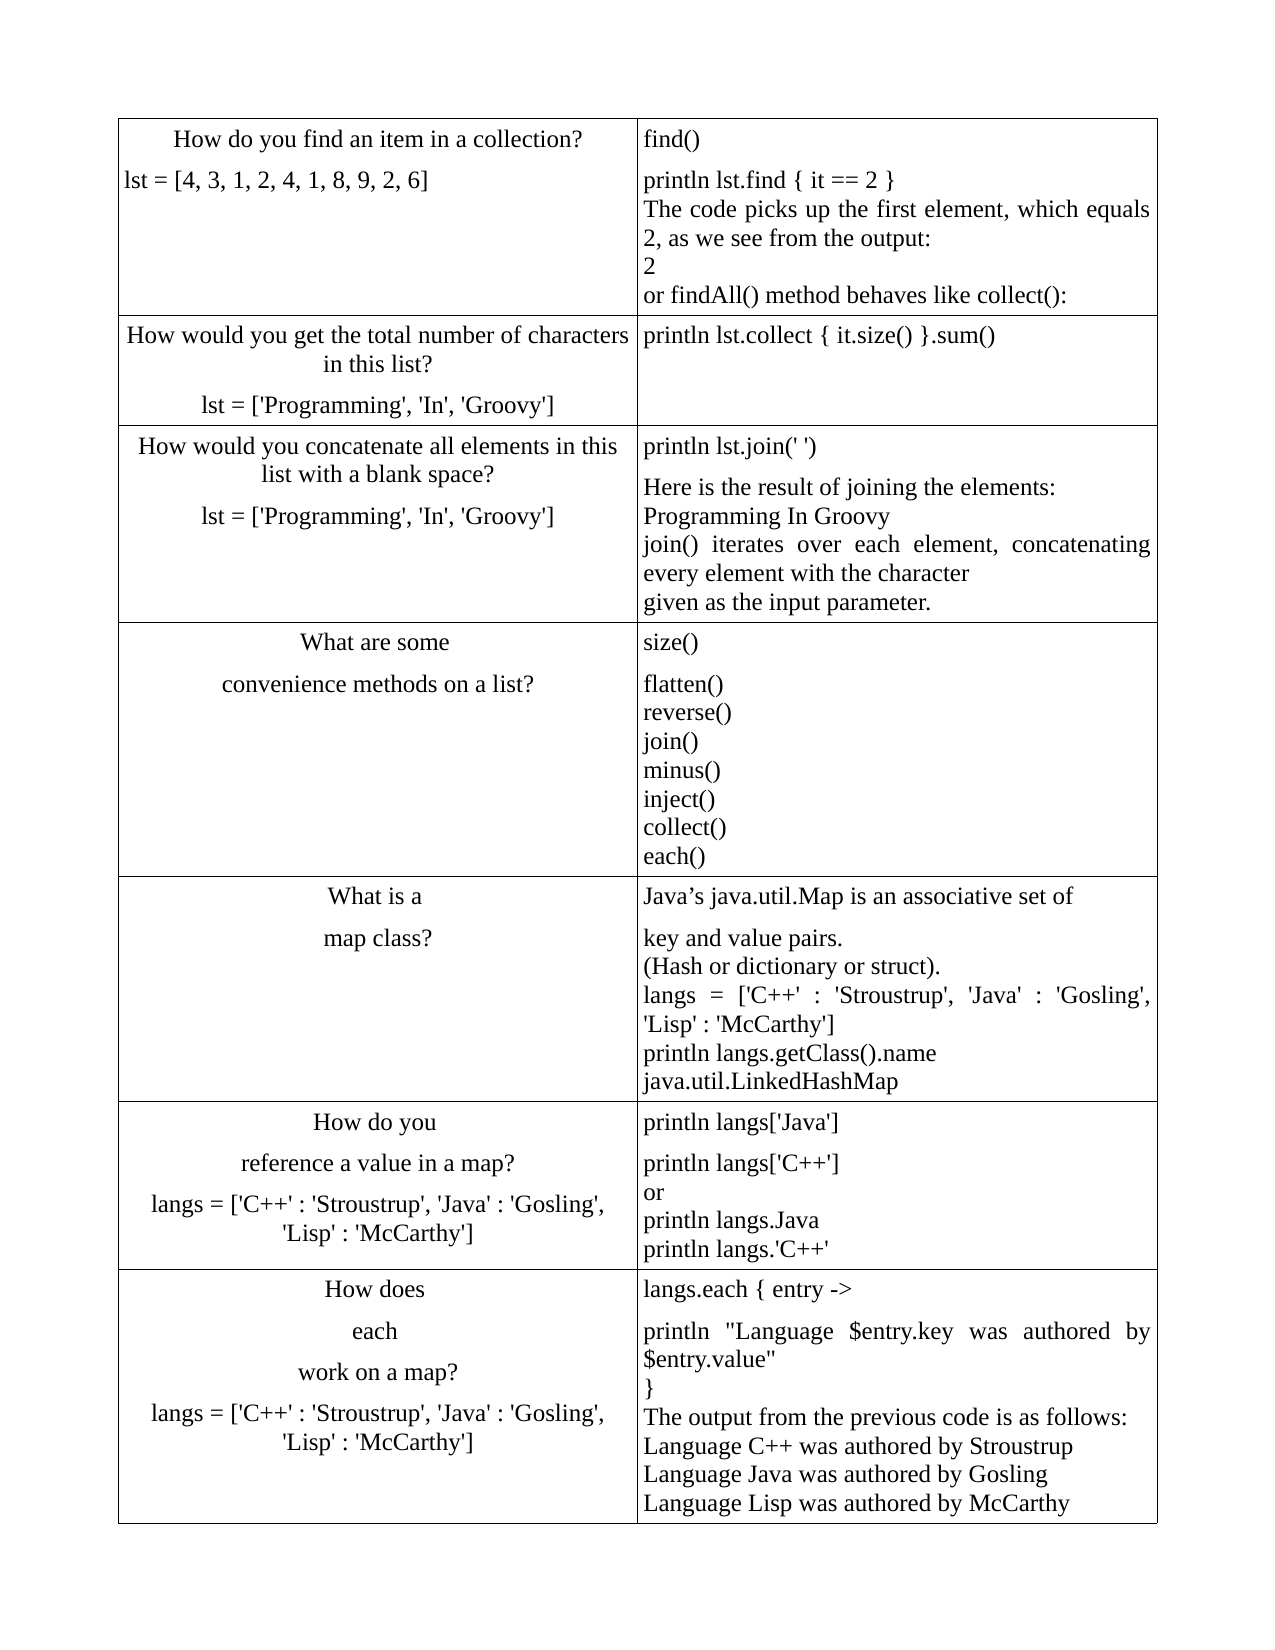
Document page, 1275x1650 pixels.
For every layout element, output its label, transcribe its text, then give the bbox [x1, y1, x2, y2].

table_cell Java’s java.util.Map is an associative set of key and value pairs. (Hash or dictionary or struct). langs = ['C++' : 'Stroustrup', 'Java' : 'Gosling', 'Lisp' : 'McCarthy'] println langs.getClass().name java.util.LinkedHashMap [638, 877, 1157, 1101]
table_cell What are some convenience methods on a list? [119, 623, 637, 876]
table_cell How do you reference a value in a map? langs = ['C++' : 'Stroustrup', 'Java' : 'Gosling', 'Lisp' : 'McCarthy'] [119, 1102, 637, 1269]
table_cell How would you get the total number of characters in this list? lst = ['Programming', 'In', 'Groovy'] [119, 316, 637, 425]
table_cell println langs['Java'] println langs['C++'] or println langs.Java println langs.'C++' [638, 1102, 1157, 1269]
table_cell find() println lst.find { it == 2 } The code picks up the first element, which equals 2, as we see from the output: 2 or findAll() method behaves like collect(): [638, 119, 1157, 315]
table_cell langs.each { entry -> println "Language $entry.key was authored by $entry.value" } The output from the previous code is as follows: Language C++ was authored by Stroustrup Language Java was authored by Gosling Language Lisp was authored by McCarthy [638, 1270, 1157, 1523]
table_cell How do you find an item in a collection? lst = [4, 3, 1, 2, 4, 1, 8, 9, 2, 6] [119, 119, 637, 315]
table_cell println lst.join(' ') Here is the result of joining the elements: Programming In Groovy join() iterates over each element, concatenating every element with the character given as the input parameter. [638, 426, 1157, 622]
table_cell size() flatten() reverse() join() minus() inject() collect() each() [638, 623, 1157, 876]
table_cell How does each work on a map? langs = ['C++' : 'Stroustrup', 'Java' : 'Gosling', 'Lisp' : 'McCarthy'] [119, 1270, 637, 1523]
table_cell What is a map class? [119, 877, 637, 1101]
table_cell How would you concatenate all elements in this list with a blank space? lst = ['Programming', 'In', 'Groovy'] [119, 426, 637, 622]
table_cell println lst.collect { it.size() }.sum() [638, 316, 1157, 425]
